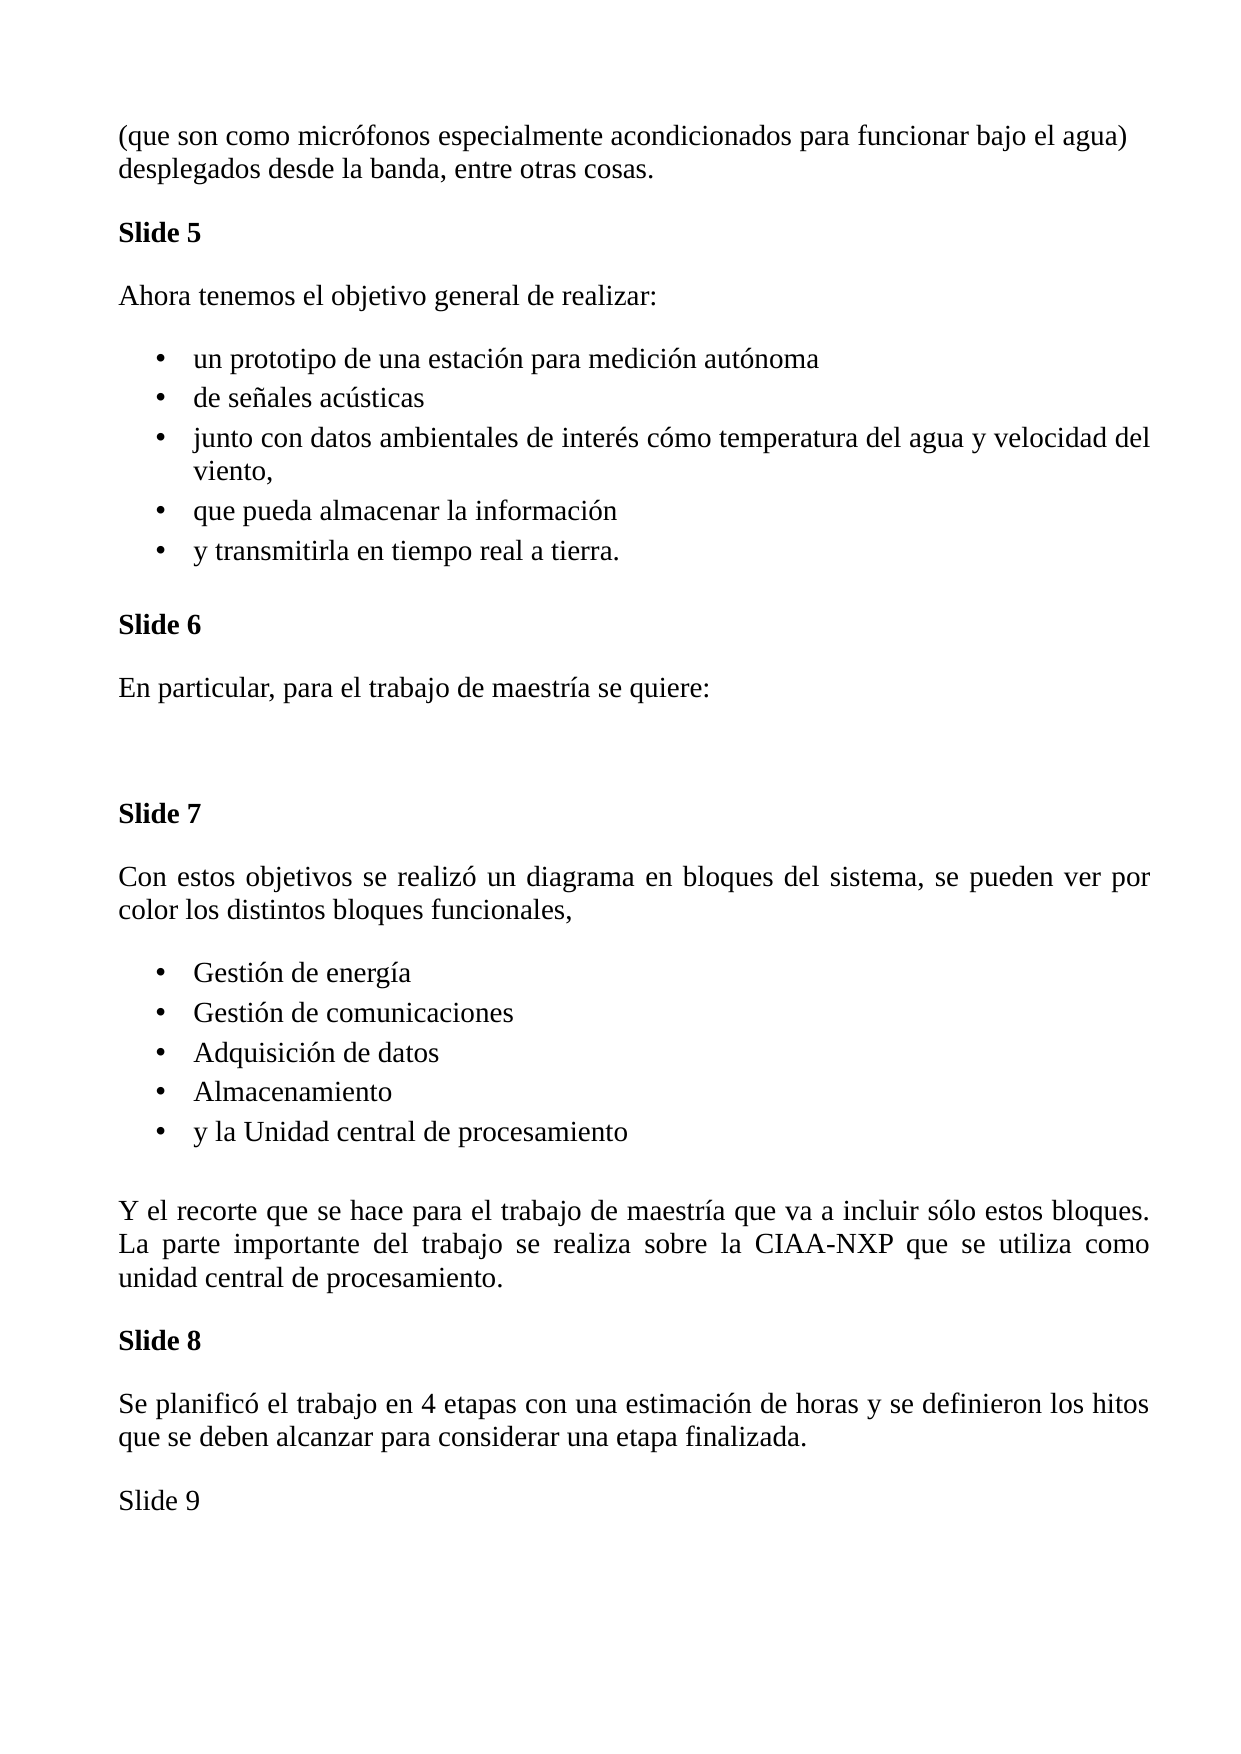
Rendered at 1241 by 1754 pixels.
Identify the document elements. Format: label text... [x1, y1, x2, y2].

text Se planificó el trabajo en 4 etapas con una estimación de horas y se definieron los hitos que se deben alcanzar para considerar una etapa finalizada. [118, 1386, 1152, 1453]
list Gestión de energía [156, 956, 1152, 989]
text Y el recorte que se hace para el trabajo de maestría que va a incluir sólo estos bloques. La parte importante del trabajo se realiza sobre la CIAA-NXP que se utiliza como unidad central de procesamiento. [118, 1193, 1152, 1293]
list y transmitirla en tiempo real a tierra. [156, 533, 1152, 566]
text Slide 7 [118, 796, 1152, 829]
list junto con datos ambientales de interés cómo temperatura del agua y velocidad del viento, [156, 420, 1152, 487]
text En particular, para el trabajo de maestría se quiere: [118, 670, 1152, 703]
text (que son como micrófonos especialmente acondicionados para funcionar bajo el agua) desplegados desde la banda, entre otras cosas. [118, 118, 1128, 185]
list que pueda almacenar la información [156, 493, 1152, 527]
text Slide 9 [118, 1483, 1152, 1516]
list un prototipo de una estación para medición autónoma [156, 341, 1152, 374]
list Gestión de comunicaciones [156, 995, 1152, 1029]
text Slide 6 [118, 607, 1152, 640]
text Ahora tenemos el objetivo general de realizar: [118, 278, 1128, 311]
text Slide 8 [118, 1323, 1152, 1357]
list Almacenamiento [156, 1074, 1152, 1108]
list y la Unidad central de procesamiento [156, 1114, 1152, 1147]
list Adquisición de datos [156, 1035, 1152, 1068]
text Slide 5 [118, 215, 1128, 248]
text Con estos objetivos se realizó un diagrama en bloques del sistema, se pueden ver por color los distintos bloques funcionales, [118, 859, 1152, 926]
list de señales acústicas [156, 380, 1152, 414]
